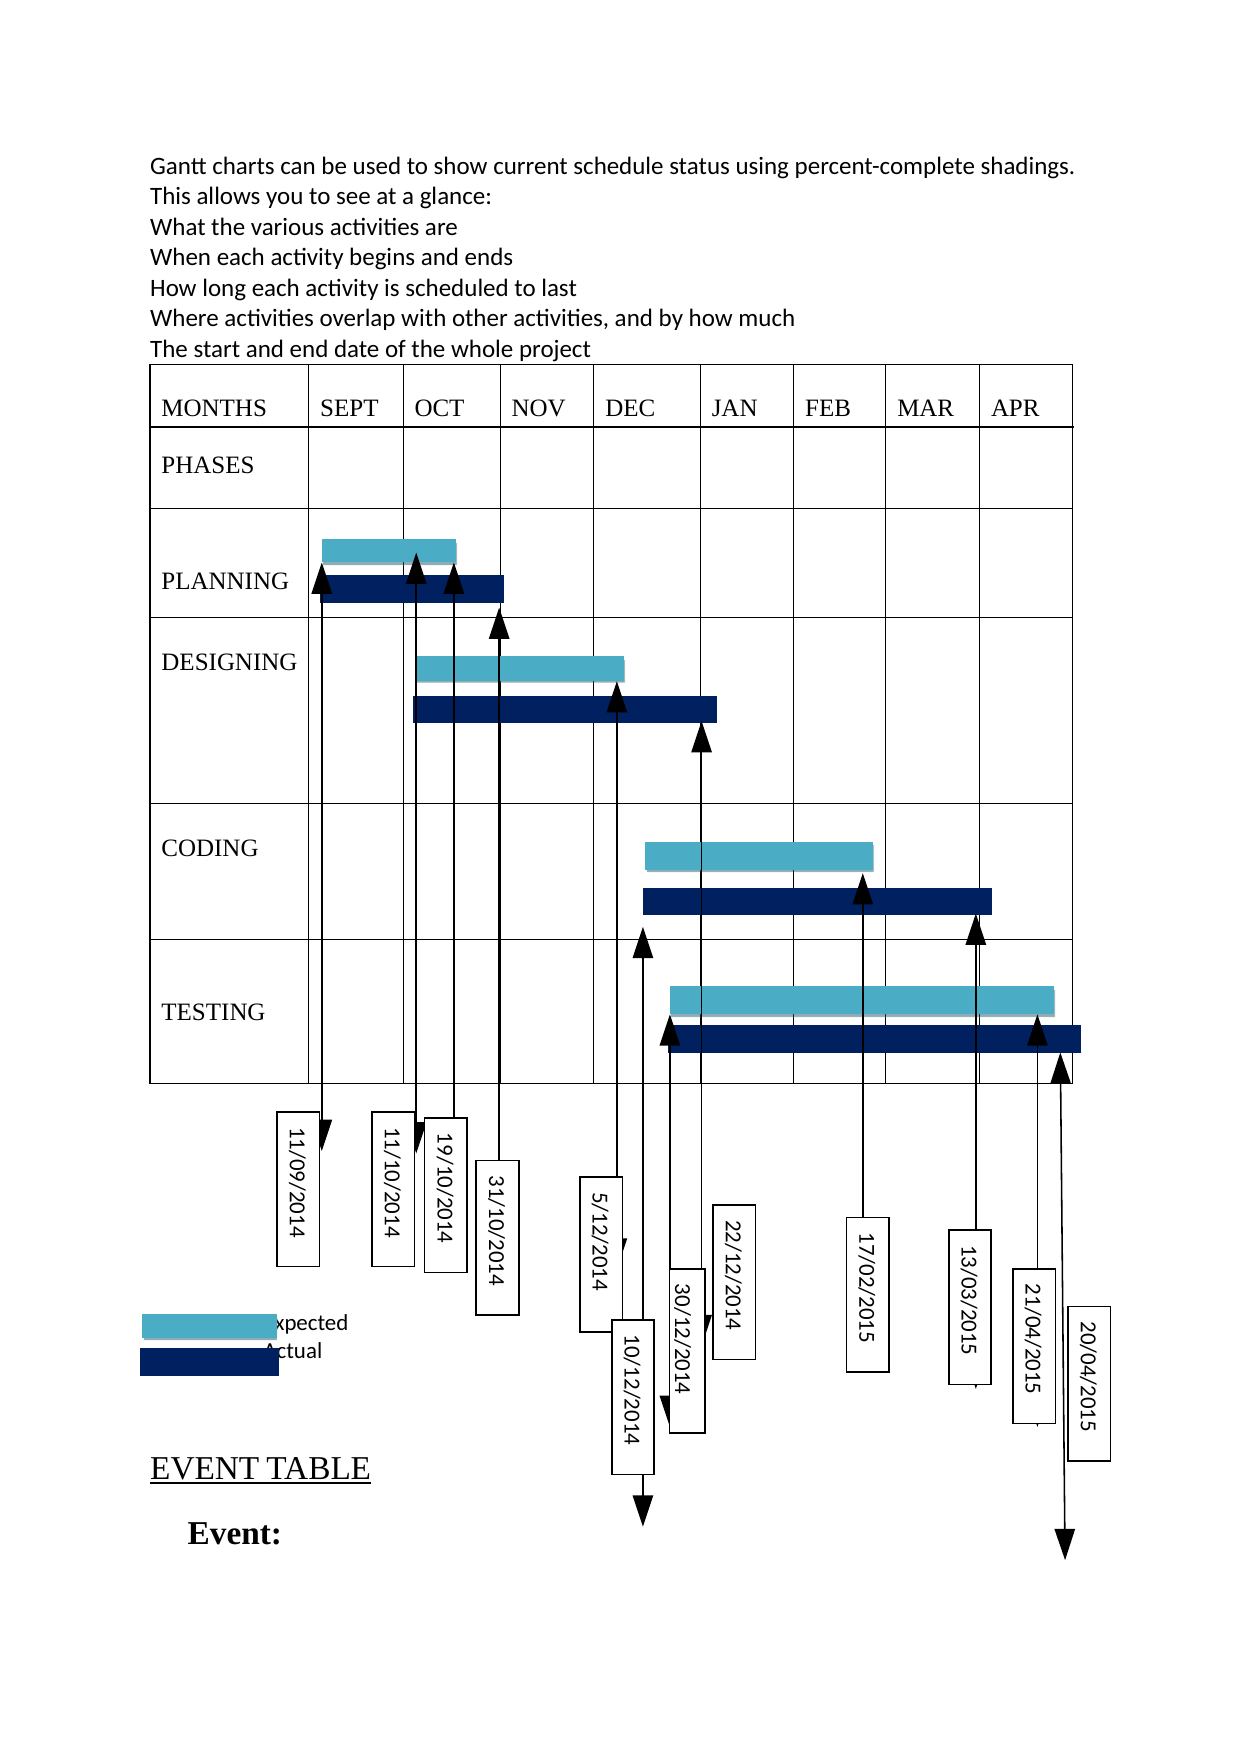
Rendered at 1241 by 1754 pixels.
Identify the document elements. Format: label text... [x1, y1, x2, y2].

table_header [980, 428, 1072, 508]
table_cell [618, 940, 642, 1083]
table_cell [794, 804, 885, 888]
text [655, 1336, 669, 1364]
table_cell [594, 723, 616, 803]
table_cell [794, 618, 885, 803]
table_cell [501, 509, 593, 617]
table_cell [324, 566, 403, 575]
table_cell [404, 940, 415, 1083]
table_cell [323, 804, 403, 939]
table_cell CODING [151, 804, 308, 939]
table_cell [309, 509, 403, 617]
table_cell [417, 940, 453, 1083]
table_cell [417, 723, 453, 803]
text This allows you to see at a glance: [150, 181, 1090, 211]
text [1056, 1308, 1062, 1336]
text [1065, 1448, 1090, 1487]
text [992, 1336, 1012, 1364]
table_cell [455, 618, 498, 656]
table_cell [644, 940, 700, 1083]
table_header [404, 428, 500, 508]
table_cell [501, 723, 593, 803]
table_header MONTHS [151, 365, 308, 426]
table_cell [618, 723, 700, 803]
table_cell [501, 684, 593, 696]
table_cell [594, 804, 616, 939]
table_cell [404, 618, 415, 803]
table_cell [886, 1018, 975, 1025]
text The start and end date of the whole project [150, 333, 1090, 364]
text [890, 1308, 948, 1336]
table_cell [980, 509, 1072, 617]
table_cell [886, 915, 975, 939]
table_header OCT [404, 365, 500, 426]
table_cell [794, 509, 885, 617]
text [890, 1336, 948, 1364]
table_cell [794, 1053, 862, 1083]
table_cell [702, 1018, 793, 1025]
table_cell [455, 684, 498, 696]
table_cell [886, 1053, 975, 1083]
table_cell [702, 1053, 793, 1083]
table_cell [702, 940, 793, 986]
text [756, 1308, 846, 1336]
table_cell [886, 618, 979, 803]
table_header JAN [701, 365, 793, 426]
text When each activity begins and ends [150, 242, 1090, 272]
table_cell [323, 618, 403, 803]
table_cell [309, 804, 321, 939]
table_cell [980, 1018, 1035, 1025]
table_cell [702, 804, 793, 842]
table_cell [404, 566, 411, 575]
table_cell [864, 940, 885, 986]
text How long each activity is scheduled to last [150, 272, 1090, 303]
table_cell [702, 915, 793, 939]
table_cell [417, 804, 453, 939]
table_cell [455, 723, 498, 803]
table_cell [594, 618, 700, 696]
table_cell [404, 603, 415, 617]
table_cell [794, 915, 862, 939]
text [706, 1336, 846, 1364]
text Actual [150, 1336, 611, 1364]
table_cell [594, 940, 616, 1083]
text [1056, 1336, 1062, 1364]
table_cell [671, 1053, 700, 1083]
table_cell DESIGNING [151, 618, 308, 803]
table_header [701, 428, 793, 508]
table_cell [980, 618, 1072, 803]
table_cell TESTING [151, 940, 308, 1083]
text Event: [187, 1513, 1063, 1552]
table_cell [886, 940, 975, 986]
table_cell [702, 873, 793, 888]
table_cell [618, 804, 700, 939]
table_cell [701, 509, 793, 617]
table_header [794, 428, 885, 508]
table_cell [886, 509, 979, 617]
table_header NOV [501, 365, 593, 426]
text Expected [150, 1308, 611, 1336]
table_cell [980, 940, 1072, 1025]
text EVENT TABLE [150, 1448, 642, 1487]
table_cell [455, 940, 498, 1083]
table_cell [864, 1018, 885, 1025]
text [992, 1308, 1012, 1336]
table_cell [980, 1053, 1037, 1083]
table_cell [455, 804, 498, 939]
table_cell [1038, 1053, 1059, 1083]
table_cell [404, 804, 415, 939]
table_cell [417, 618, 453, 656]
table_cell [417, 684, 453, 696]
table_cell [794, 940, 862, 986]
table_cell [309, 940, 321, 1083]
table_cell [864, 915, 885, 939]
table_cell [1061, 1053, 1072, 1083]
table_header FEB [794, 365, 885, 426]
table_header [309, 428, 403, 508]
table_cell [864, 1053, 885, 1083]
table_cell [309, 618, 321, 803]
table_cell PLANNING [151, 509, 308, 617]
table_cell [455, 603, 500, 617]
table_cell [794, 1018, 862, 1025]
table_cell [501, 940, 593, 1083]
table_cell [323, 940, 403, 1083]
table_header DEC [594, 365, 700, 426]
table_cell [594, 684, 615, 696]
text Where activities overlap with other activities, and by how much [150, 303, 1090, 333]
table_cell [404, 509, 500, 575]
text [644, 1308, 669, 1336]
table_header SEPT [309, 365, 403, 426]
table_cell [701, 618, 793, 803]
table_cell [594, 509, 700, 617]
text [1066, 1513, 1090, 1552]
table_cell [417, 603, 453, 617]
table_header [886, 428, 979, 508]
text Gantt charts can be used to show current schedule status using percent-complete shadings. [150, 150, 1090, 181]
table_cell [672, 1018, 700, 1025]
table_header PHASES [151, 428, 308, 508]
table_header [501, 428, 593, 508]
table_cell [422, 566, 452, 575]
table_cell [501, 618, 593, 656]
table_cell [980, 804, 1072, 939]
table_header APR [980, 365, 1072, 426]
table_cell [886, 804, 979, 888]
table_header MAR [886, 365, 979, 426]
table_cell [323, 603, 403, 617]
table_cell [501, 804, 593, 939]
text [644, 1448, 1063, 1487]
text [623, 1308, 642, 1319]
table_header [594, 428, 700, 508]
text What the various activities are [150, 211, 1090, 242]
table_cell [794, 873, 862, 888]
